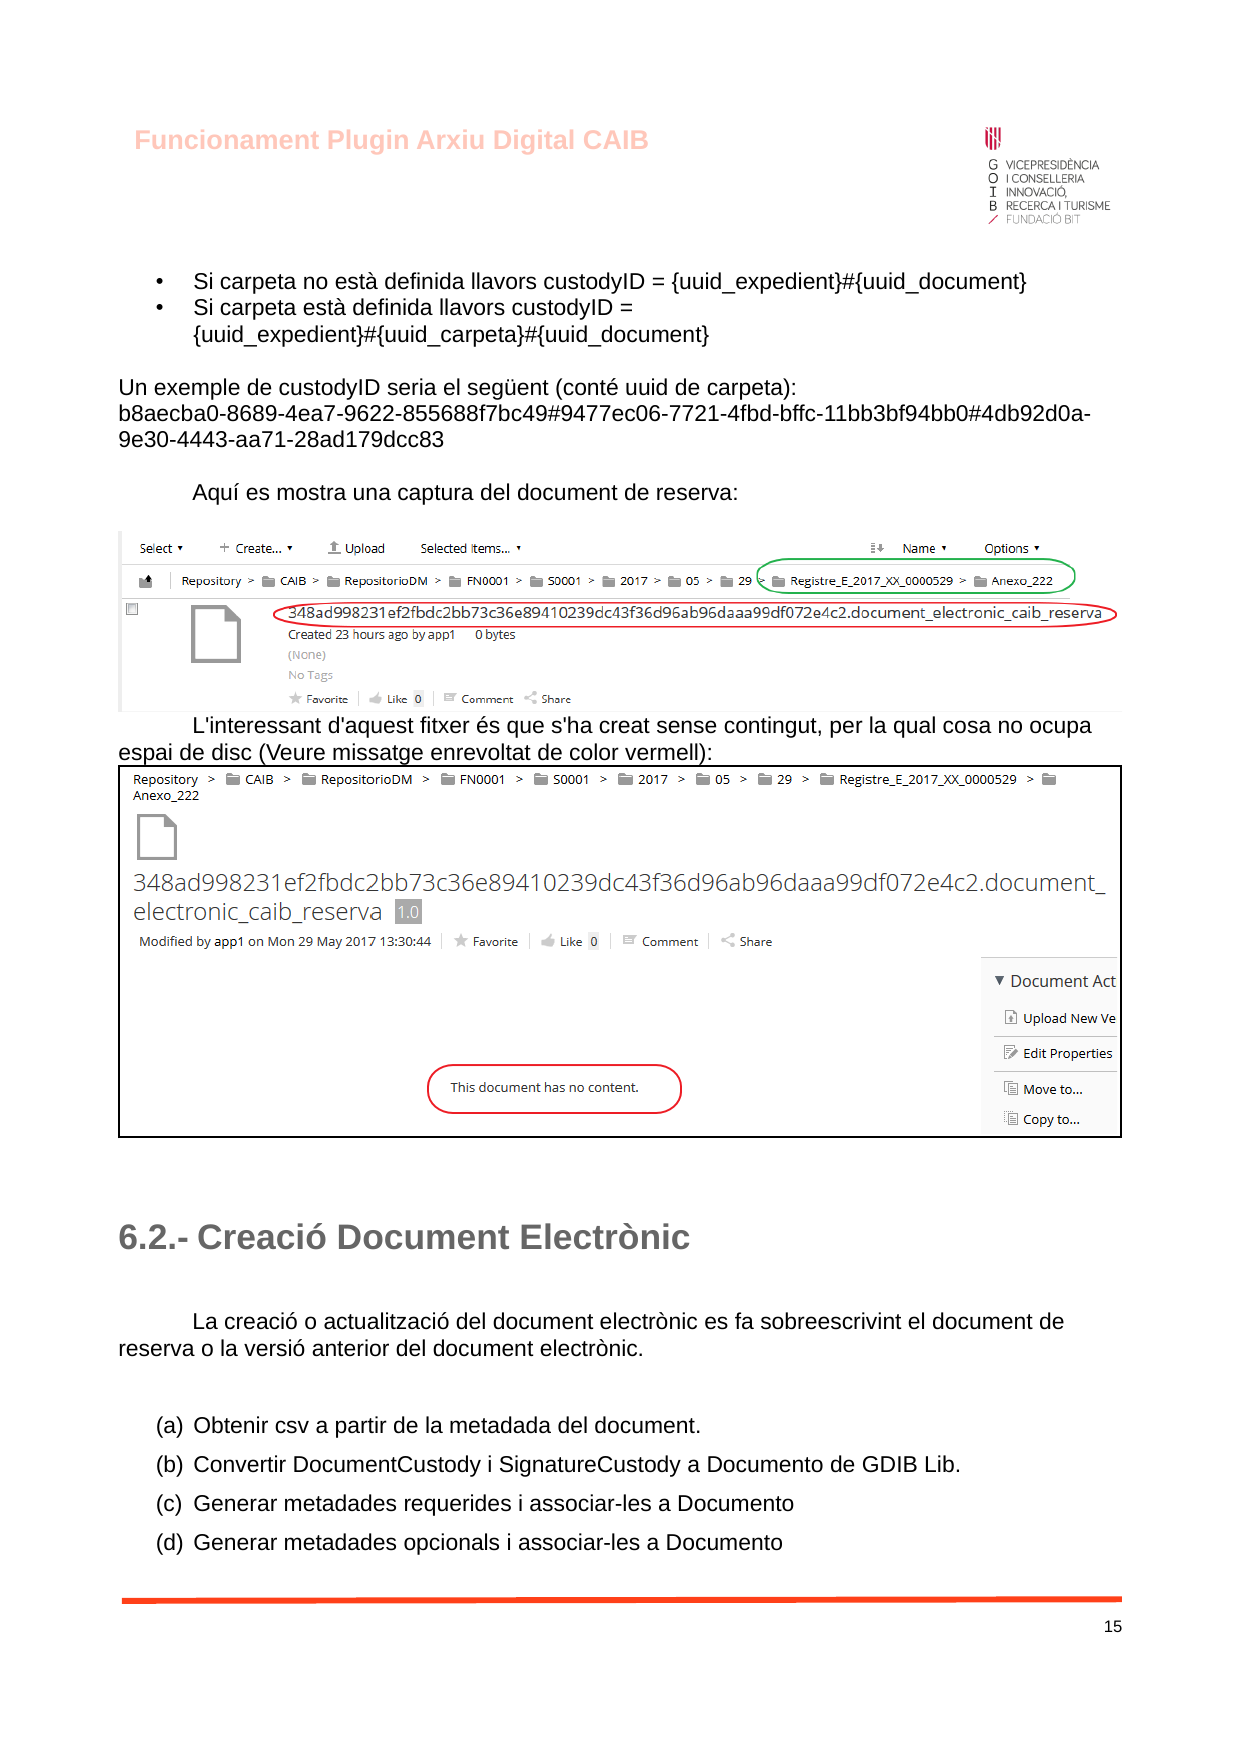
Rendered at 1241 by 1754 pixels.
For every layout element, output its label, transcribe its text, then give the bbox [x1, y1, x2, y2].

list Obtenir csv a partir de la metadada del document. [156, 1412, 1122, 1439]
subtitle Creació Document Electrònic [118, 1216, 1122, 1257]
text L'interessant d'aquest fitxer és que s'ha creat sense contingut, per la qual cosa no ocupa espai de disc (Veure missatge enrevoltat de color vermell): [118, 712, 1122, 765]
picture [123, 769, 1118, 1134]
list Si carpeta no està definida llavors custodyID = {uuid_expedient}#{uuid_document} [156, 268, 1122, 294]
text b8aecba0-8689-4ea7-9622-855688f7bc49#9477ec06-7721-4fbd-bffc-11bb3bf94bb0#4db92d0a-9e30-4443-aa71-28ad179dcc83 [118, 400, 1122, 452]
list Convertir DocumentCustody i SignatureCustody a Documento de GDIB Lib. [156, 1451, 1122, 1478]
picture [118, 531, 1123, 712]
text Aquí es mostra una captura del document de reserva: [118, 479, 1122, 505]
text Un exemple de custodyID seria el següent (conté uuid de carpeta): [118, 373, 1122, 400]
list Generar metadades opcionals i associar-les a Documento [156, 1529, 1122, 1555]
list Si carpeta està definida llavors custodyID = {uuid_expedient}#{uuid_carpeta}#{uuid_document} [156, 294, 1122, 347]
text La creació o actualització del document electrònic es fa sobreescrivint el document de reserva o la versió anterior del document electrònic. [118, 1308, 1122, 1361]
picture [980, 123, 1116, 228]
list Generar metadades requerides i associar-les a Documento [156, 1490, 1122, 1516]
